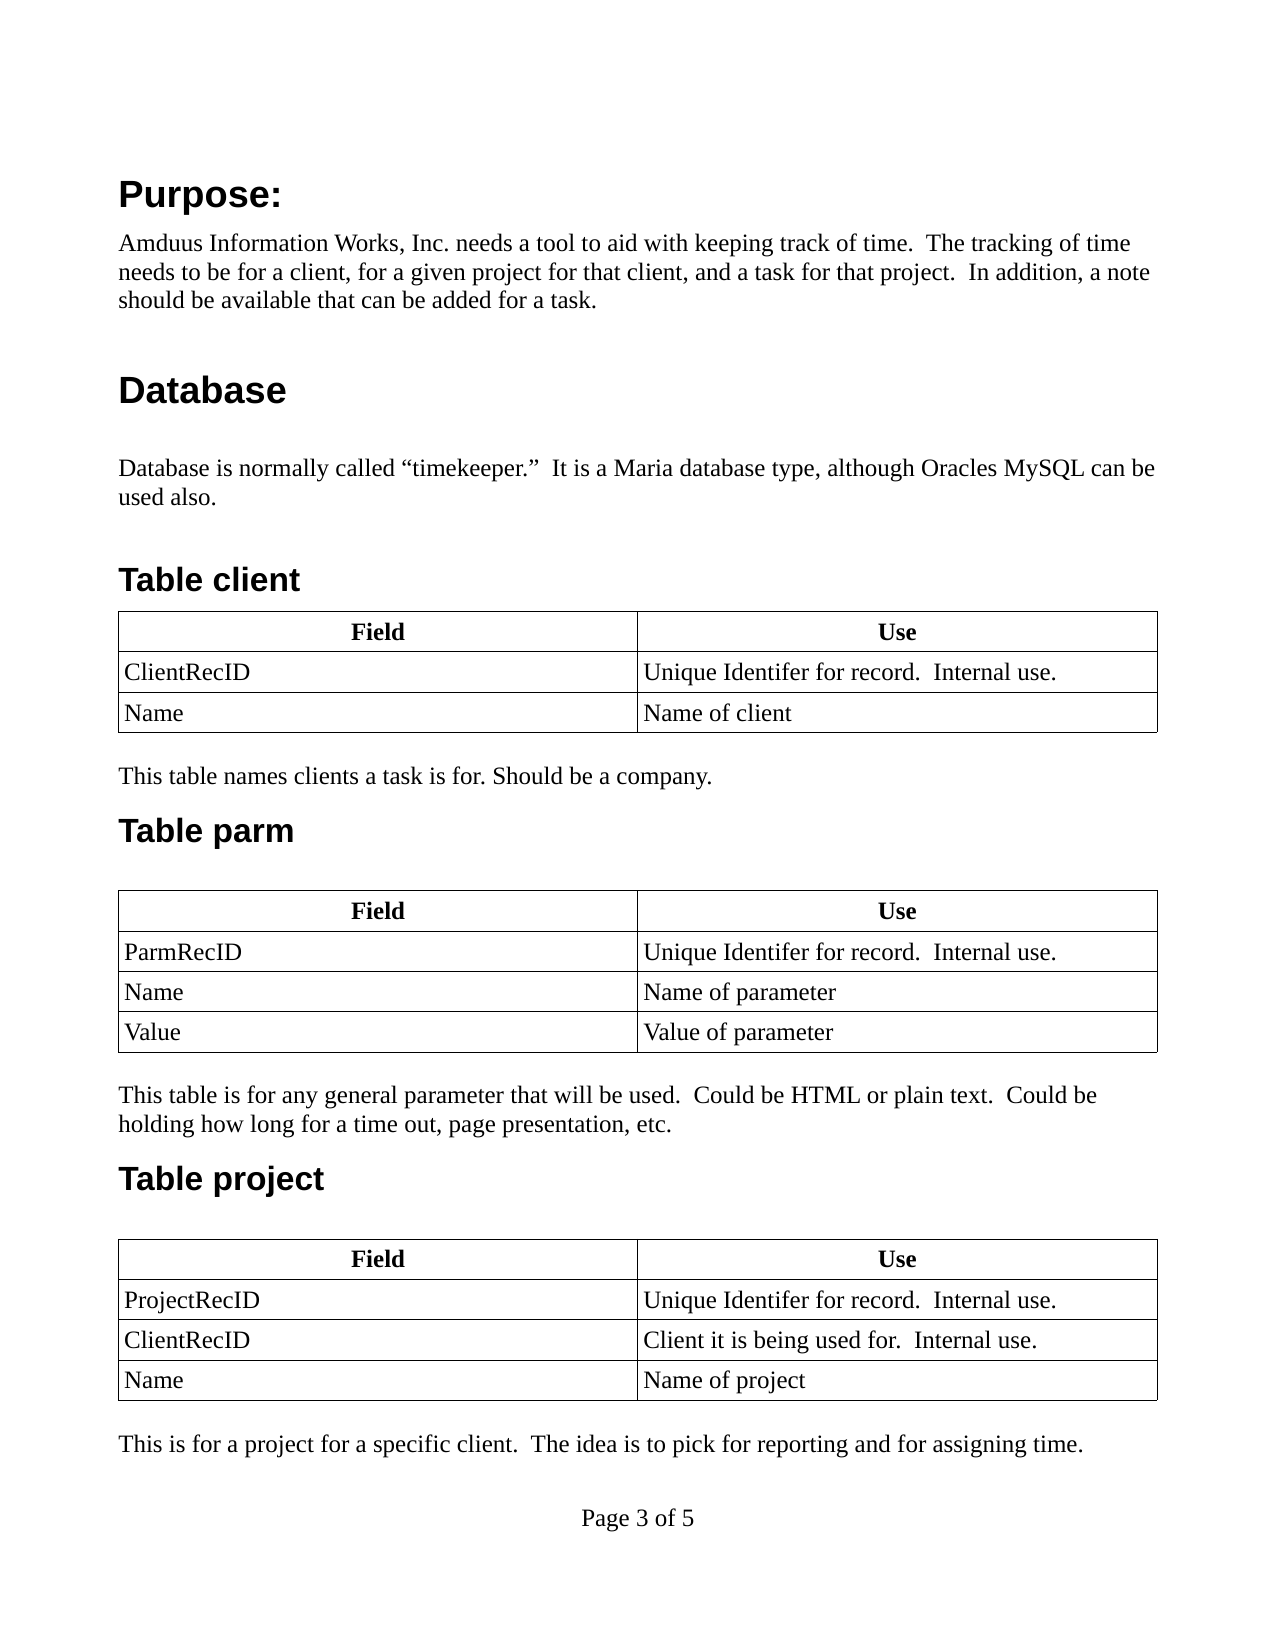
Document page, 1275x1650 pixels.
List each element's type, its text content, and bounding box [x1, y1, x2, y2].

subtitle Database [118, 368, 1157, 412]
table_cell Value of parameter [638, 1012, 1157, 1052]
table_header Field [119, 1240, 637, 1279]
table_cell Client it is being used for. Internal use. [638, 1320, 1157, 1360]
table_cell ParmRecID [119, 932, 637, 971]
table_header Use [638, 612, 1157, 651]
table_header Field [119, 891, 637, 931]
table_cell Unique Identifer for record. Internal use. [638, 1280, 1157, 1319]
table_cell Name [119, 1361, 637, 1400]
text This is for a project for a specific client. The idea is to pick for reporting and for assigning time. [118, 1429, 1157, 1458]
subtitle Purpose: [118, 172, 1157, 216]
table_cell Value [119, 1012, 637, 1052]
subtitle Table client [118, 560, 1157, 599]
text This table is for any general parameter that will be used. Could be HTML or plain text. Could be holding how long for a time out, page presentation, etc. [118, 1081, 1157, 1138]
table_cell Name of project [638, 1361, 1157, 1400]
table_cell Unique Identifer for record. Internal use. [638, 932, 1157, 971]
text This table names clients a task is for. Should be a company. [118, 761, 1157, 790]
table_cell Name [119, 693, 637, 732]
text Amduus Information Works, Inc. needs a tool to aid with keeping track of time. The tracking of time needs to be for a client, for a given project for that client, and a task for that project. In addition, a note should be available that can be added for a task. [118, 228, 1157, 314]
text Database is normally called “timekeeper.” It is a Maria database type, although Oracles MySQL can be used also. [118, 453, 1157, 510]
subtitle Table project [118, 1159, 1157, 1197]
table_cell ProjectRecID [119, 1280, 637, 1319]
table_cell Name of client [638, 693, 1157, 732]
table_cell ClientRecID [119, 652, 637, 692]
table_cell Name of parameter [638, 972, 1157, 1011]
subtitle Table parm [118, 811, 1157, 849]
table_header Use [638, 1240, 1157, 1279]
table_cell Unique Identifer for record. Internal use. [638, 652, 1157, 692]
table_header Field [119, 612, 637, 651]
table_cell ClientRecID [119, 1320, 637, 1360]
table_header Use [638, 891, 1157, 931]
table_cell Name [119, 972, 637, 1011]
